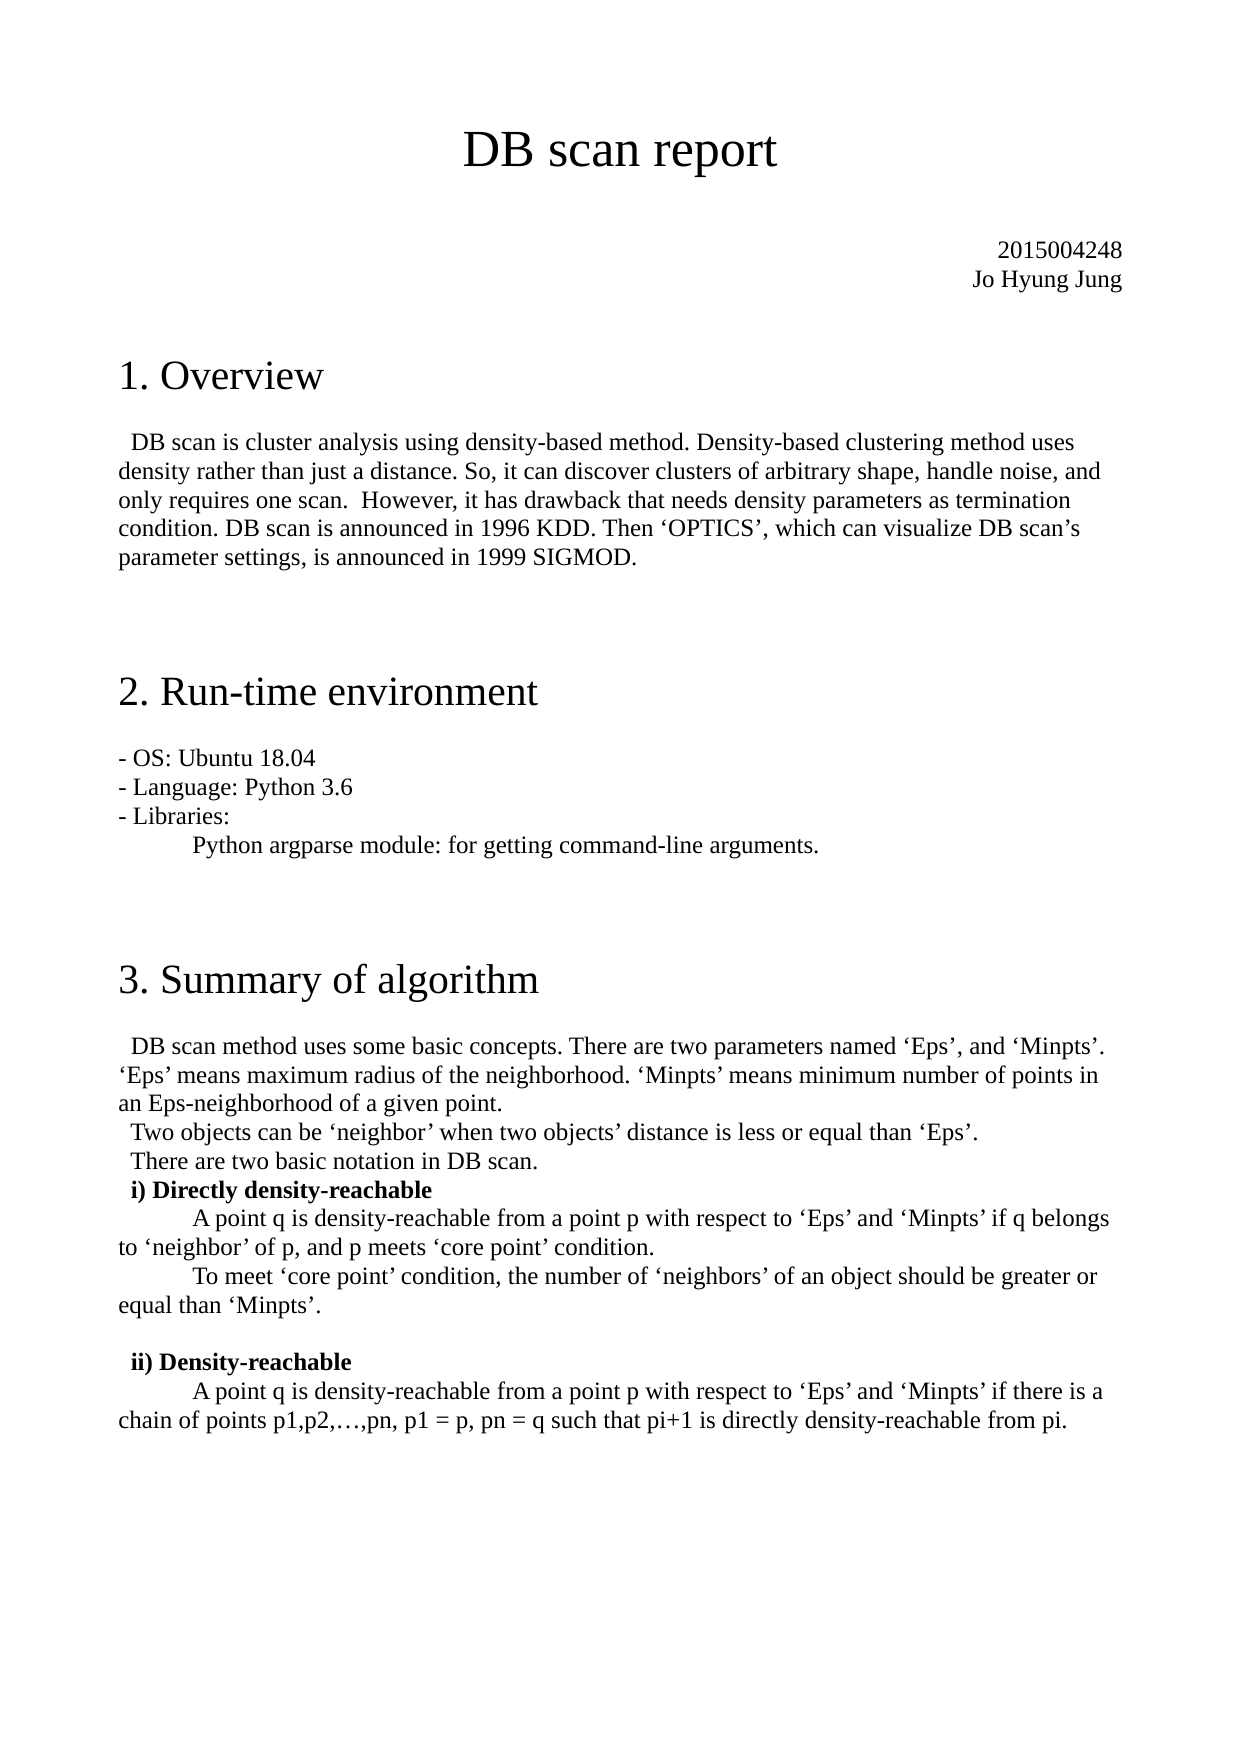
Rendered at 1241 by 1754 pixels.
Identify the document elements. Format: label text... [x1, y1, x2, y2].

text 2. Run-time environment [118, 667, 1122, 715]
text - Language: Python 3.6 [118, 772, 1122, 801]
text DB scan report [118, 118, 1122, 178]
text DB scan is cluster analysis using density-based method. Density-based clustering method uses density rather than just a distance. So, it can discover clusters of arbitrary shape, handle noise, and only requires one scan. However, it has drawback that needs density parameters as termination condition. DB scan is announced in 1996 KDD. Then ‘OPTICS’, which can visualize DB scan’s parameter settings, is announced in 1999 SIGMOD. [118, 427, 1122, 571]
text ii) Density-reachable [118, 1347, 1122, 1376]
text Two objects can be ‘neighbor’ when two objects’ distance is less or equal than ‘Eps’. [118, 1117, 1122, 1146]
text To meet ‘core point’ condition, the number of ‘neighbors’ of an object should be greater or equal than ‘Minpts’. [118, 1261, 1122, 1318]
text There are two basic notation in DB scan. [118, 1146, 1122, 1175]
text i) Directly density-reachable [118, 1175, 1122, 1203]
text Python argparse module: for getting command-line arguments. [118, 830, 1122, 858]
text 1. Overview [118, 351, 1122, 398]
text A point q is density-reachable from a point p with respect to ‘Eps’ and ‘Minpts’ if q belongs to ‘neighbor’ of p, and p meets ‘core point’ condition. [118, 1203, 1122, 1261]
text A point q is density-reachable from a point p with respect to ‘Eps’ and ‘Minpts’ if there is a chain of points p1,p2,…,pn, p1 = p, pn = q such that pi+1 is directly density-reachable from pi. [118, 1376, 1122, 1433]
text DB scan method uses some basic concepts. There are two parameters named ‘Eps’, and ‘Minpts’. [118, 1031, 1122, 1060]
text - Libraries: [118, 801, 1122, 830]
text 2015004248 [118, 236, 1122, 264]
text ‘Eps’ means maximum radius of the neighborhood. ‘Minpts’ means minimum number of points in an Eps-neighborhood of a given point. [118, 1060, 1122, 1117]
text - OS: Ubuntu 18.04 [118, 743, 1122, 772]
text 3. Summary of algorithm [118, 954, 1122, 1002]
text Jo Hyung Jung [118, 264, 1122, 293]
